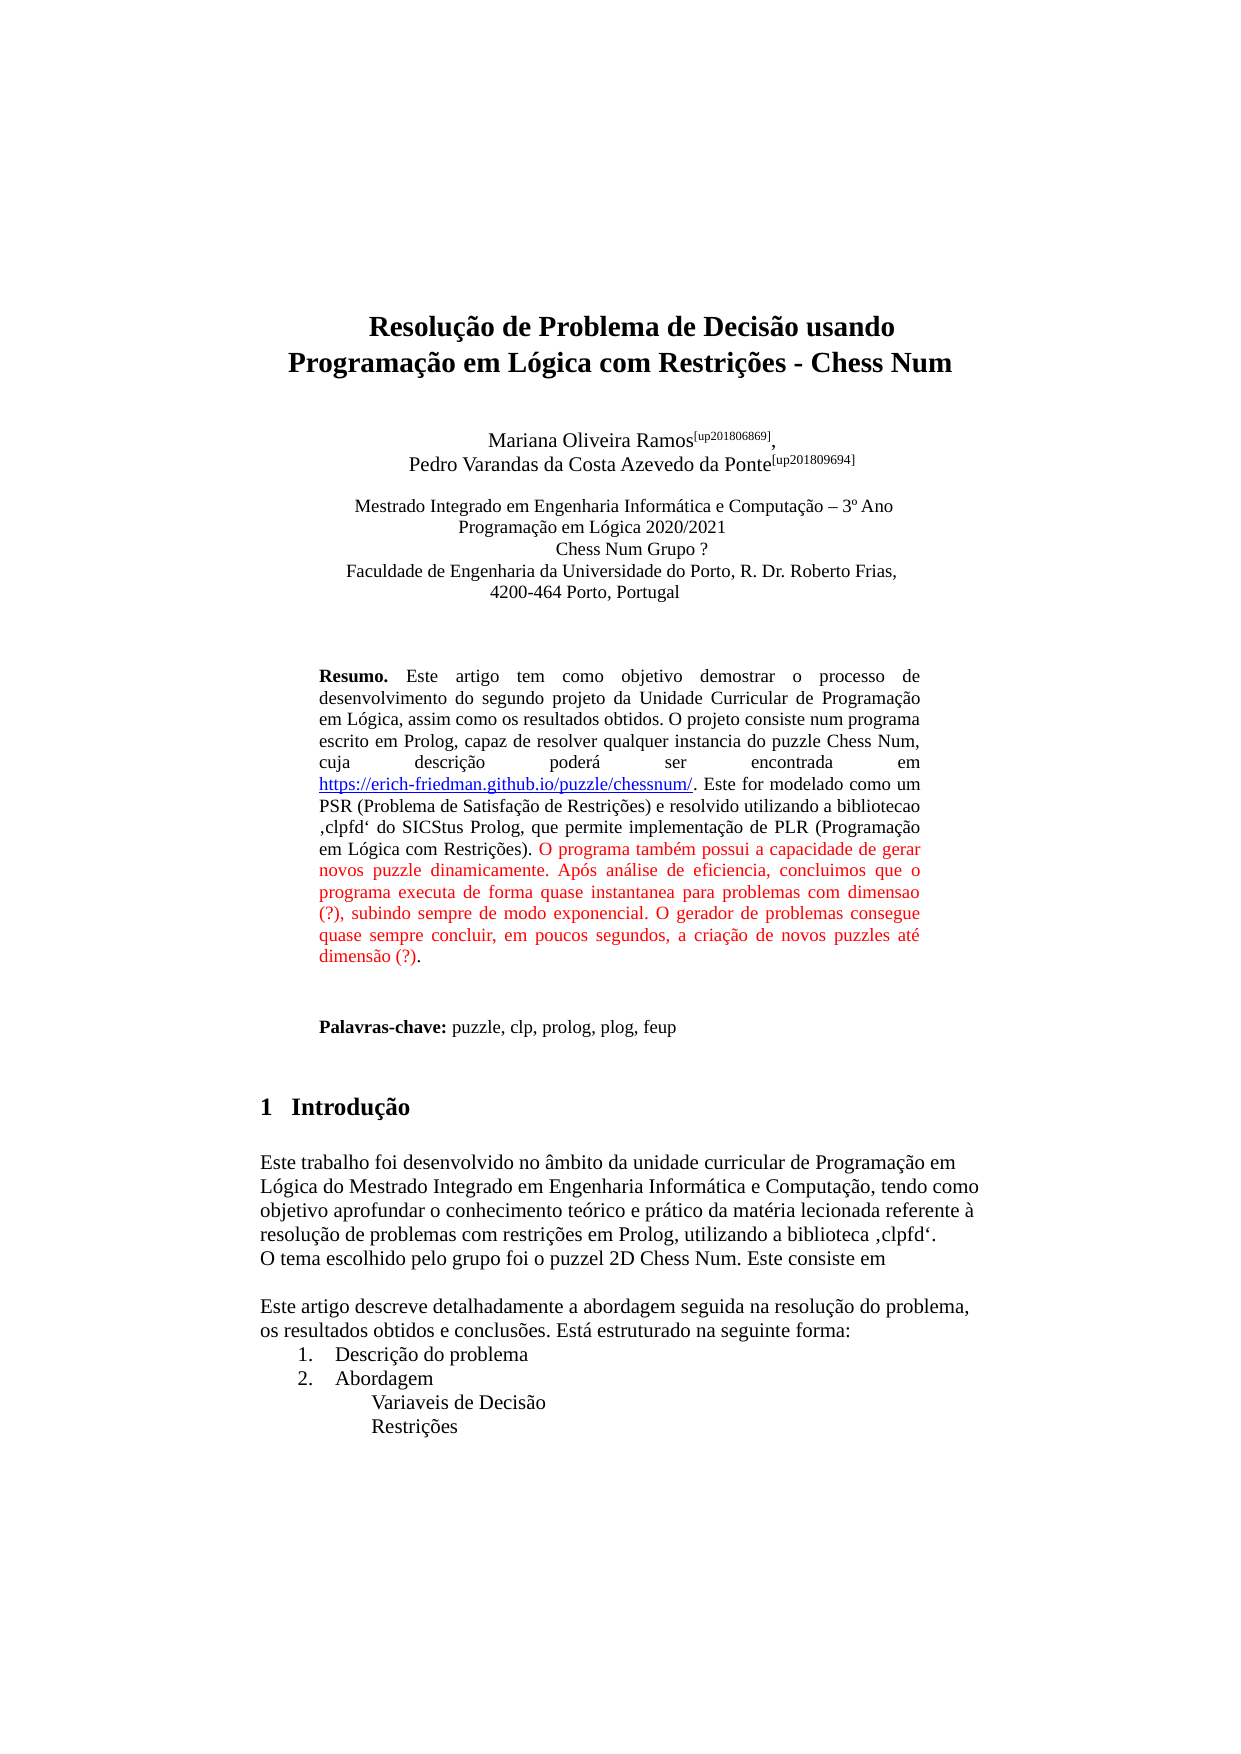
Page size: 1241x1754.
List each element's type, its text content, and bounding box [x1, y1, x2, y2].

text Este trabalho foi desenvolvido no âmbito da unidade curricular de Programação em Lógica do Mestrado Integrado em Engenharia Informática e Computação, tendo como objetivo aprofundar o conhecimento teórico e prático da matéria lecionada referente à resolução de problemas com restrições em Prolog, utilizando a biblioteca ‚clpfd‘. [260, 1150, 980, 1246]
text Mariana Oliveira Ramos[up201806869], [260, 427, 980, 452]
text Mestrado Integrado em Engenharia Informática e Computação – 3º Ano Programação em Lógica 2020/2021 [260, 495, 924, 538]
text Faculdade de Engenharia da Universidade do Porto, R. Dr. Roberto Frias, 4200-464 Porto, Portugal [260, 559, 909, 603]
text Palavras-chave: puzzle, clp, prolog, plog, feup [319, 1016, 921, 1038]
text Pedro Varandas da Costa Azevedo da Ponte[up201809694] [260, 452, 980, 476]
list Abordagem [297, 1366, 980, 1390]
text Variaveis de Decisão [297, 1390, 980, 1414]
subtitle 1 Introdução [260, 1092, 980, 1121]
text Resumo. Este artigo tem como objetivo demostrar o processo de desenvolvimento do segundo projeto da Unidade Curricular de Programação em Lógica, assim como os resultados obtidos. O projeto consiste num programa escrito em Prolog, capaz de resolver qualquer instancia do puzzle Chess Num, cuja descrição poderá ser encontrada em https://erich-friedman.github.io/puzzle/chessnum/. Este for modelado como um PSR (Problema de Satisfação de Restrições) e resolvido utilizando a bibliotecao ‚clpfd‘ do SICStus Prolog, que permite implementação de PLR (Programação em Lógica com Restrições). O programa também possui a capacidade de gerar novos puzzle dinamicamente. Após análise de eficiencia, concluimos que o programa executa de forma quase instantanea para problemas com dimensao (?), subindo sempre de modo exponencial. O gerador de problemas consegue quase sempre concluir, em poucos segundos, a criação de novos puzzles até dimensão (?). [319, 665, 921, 967]
text Restrições [297, 1414, 980, 1438]
list Descrição do problema [297, 1342, 980, 1366]
text Este artigo descreve detalhadamente a abordagem seguida na resolução do problema, os resultados obtidos e conclusões. Está estruturado na seguinte forma: [260, 1294, 980, 1342]
text Chess Num Grupo ? [260, 538, 980, 559]
text O tema escolhido pelo grupo foi o puzzel 2D Chess Num. Este consiste em [260, 1246, 980, 1270]
text Resolução de Problema de Decisão usando Programação em Lógica com Restrições - Chess Num [260, 307, 980, 379]
